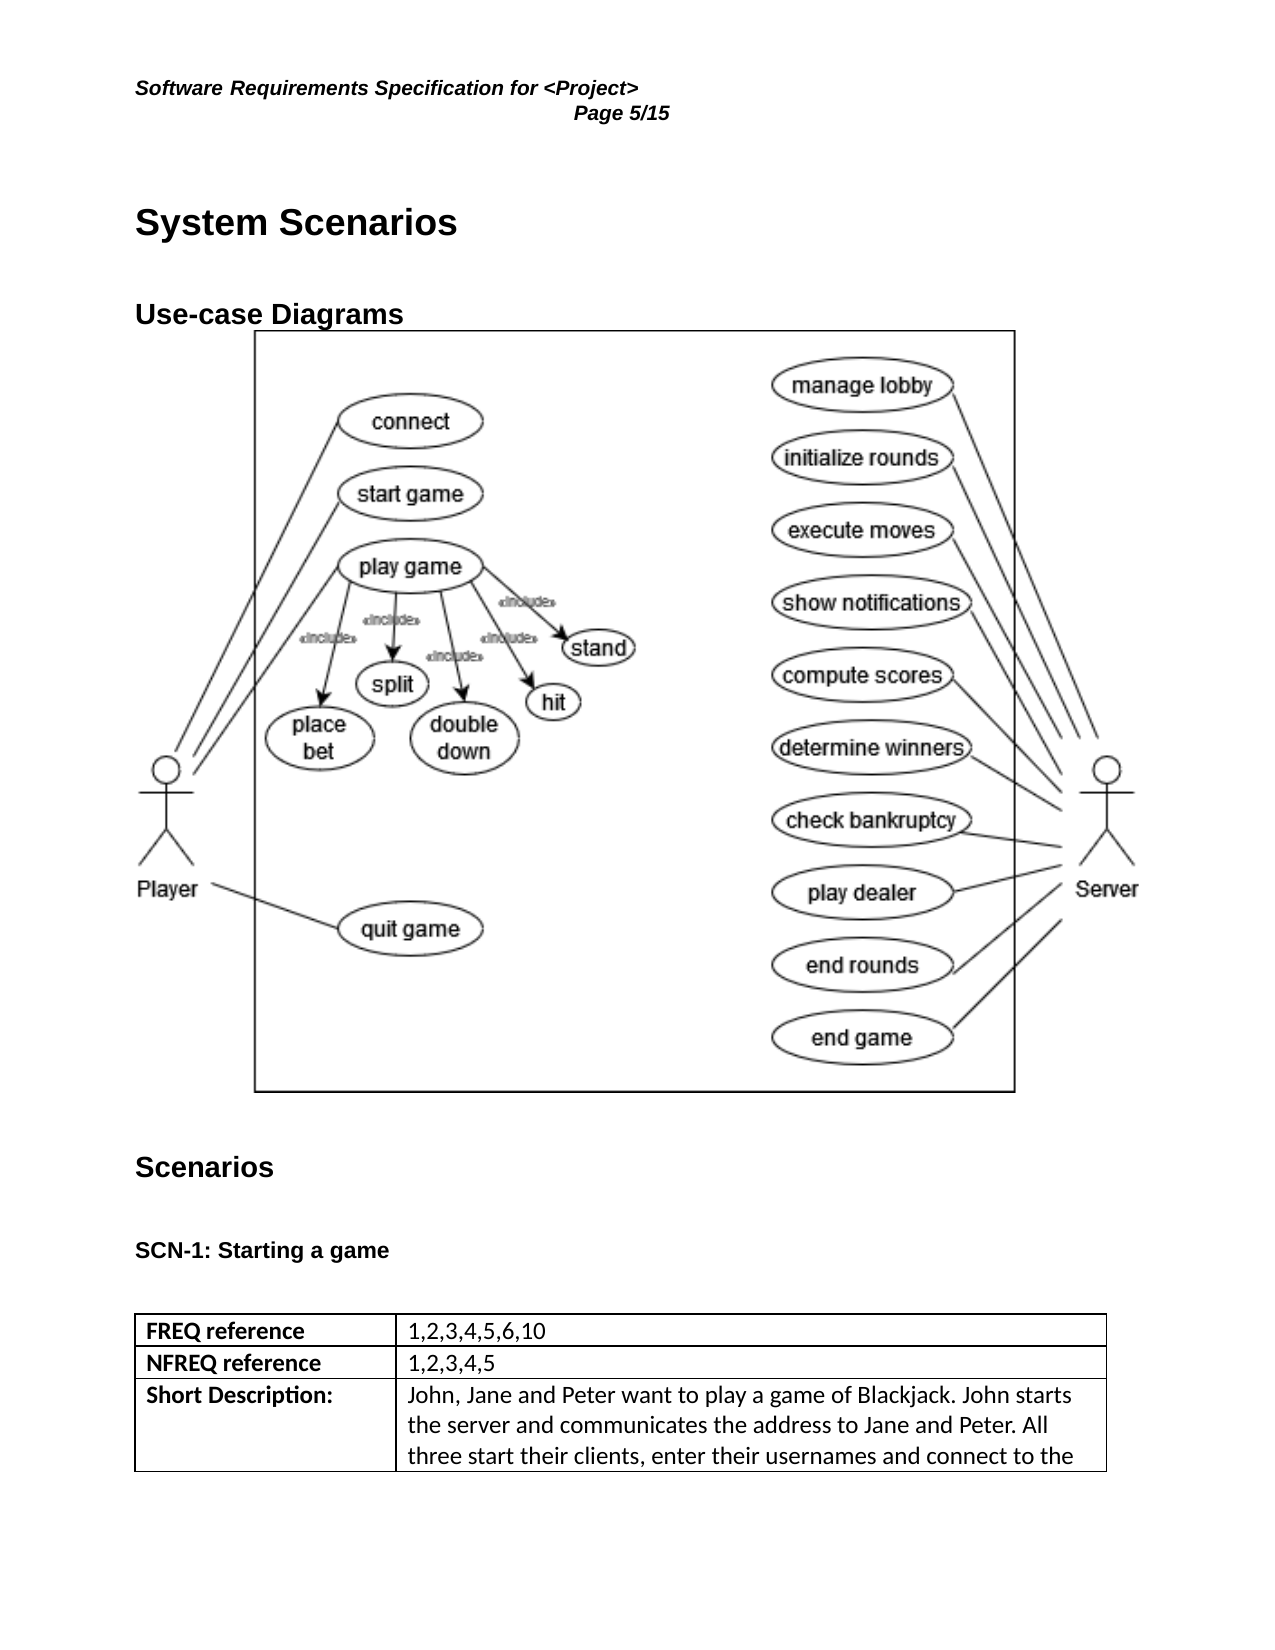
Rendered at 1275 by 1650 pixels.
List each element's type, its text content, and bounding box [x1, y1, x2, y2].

subtitle System Scenarios [135, 200, 1140, 243]
subtitle Use-case Diagrams [135, 297, 1140, 1092]
subtitle SCN-1: Starting a game [135, 1238, 1140, 1263]
table_cell John, Jane and Peter want to play a game of Blackjack. John starts the server and communicates the address to Jane and Peter. All three start their clients, enter their usernames and connect to the [397, 1379, 1106, 1471]
table_cell NFREQ reference [136, 1347, 395, 1377]
table_header FREQ reference [136, 1315, 395, 1345]
table_cell Short Description: [136, 1379, 395, 1471]
table_cell 1,2,3,4,5 [397, 1347, 1106, 1377]
subtitle Scenarios [135, 1151, 1140, 1184]
table_header 1,2,3,4,5,6,10 [397, 1315, 1106, 1345]
